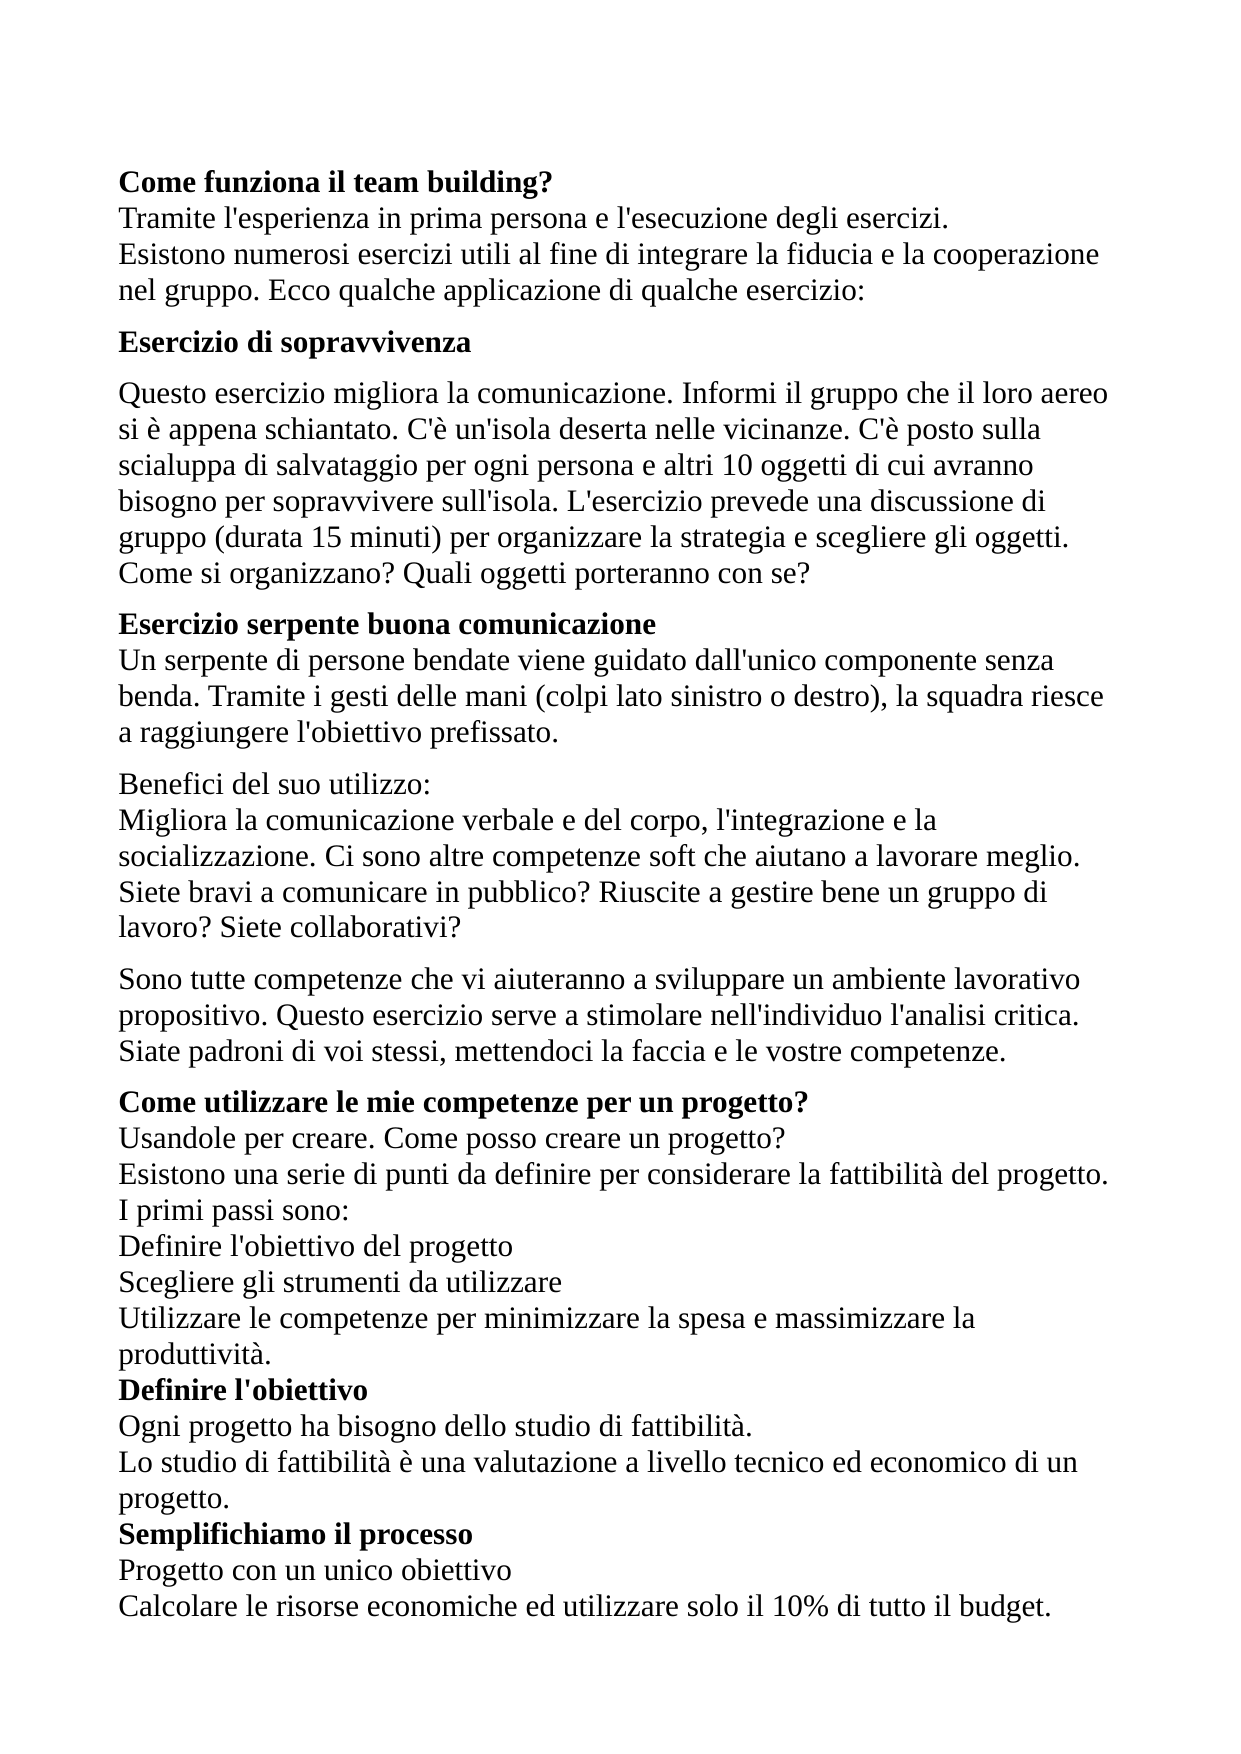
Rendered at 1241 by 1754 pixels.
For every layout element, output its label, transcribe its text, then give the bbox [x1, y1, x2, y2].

text Definire l'obiettivo [118, 1371, 1122, 1407]
text Come utilizzare le mie competenze per un progetto? [118, 1084, 1122, 1120]
text Calcolare le risorse economiche ed utilizzare solo il 10% di tutto il budget. [118, 1587, 1122, 1623]
text Progetto con un unico obiettivo [118, 1551, 1122, 1587]
text Lo studio di fattibilità è una valutazione a livello tecnico ed economico di un progetto. [118, 1443, 1122, 1515]
text Come funziona il team building? Tramite l'esperienza in prima persona e l'esecuzione degli esercizi. Esistono numerosi esercizi utili al fine di integrare la fiducia e la cooperazione nel gruppo. Ecco qualche applicazione di qualche esercizio: [118, 163, 1122, 307]
text Esercizio serpente buona comunicazione Un serpente di persone bendate viene guidato dall'unico componente senza benda. Tramite i gesti delle mani (colpi lato sinistro o destro), la squadra riesce a raggiungere l'obiettivo prefissato. [118, 606, 1122, 749]
text Ogni progetto ha bisogno dello studio di fattibilità. [118, 1407, 1122, 1443]
text I primi passi sono: [118, 1192, 1122, 1227]
text Esistono una serie di punti da definire per considerare la fattibilità del progetto. [118, 1156, 1122, 1192]
text Semplifichiamo il processo [118, 1515, 1122, 1551]
text Benefici del suo utilizzo: Migliora la comunicazione verbale e del corpo, l'integrazione e la socializzazione. Ci sono altre competenze soft che aiutano a lavorare meglio. Siete bravi a comunicare in pubblico? Riuscite a gestire bene un gruppo di lavoro? Siete collaborativi? [118, 765, 1122, 945]
text Questo esercizio migliora la comunicazione. Informi il gruppo che il loro aereo si è appena schiantato. C'è un'isola deserta nelle vicinanze. C'è posto sulla scialuppa di salvataggio per ogni persona e altri 10 oggetti di cui avranno bisogno per sopravvivere sull'isola. L'esercizio prevede una discussione di gruppo (durata 15 minuti) per organizzare la strategia e scegliere gli oggetti. Come si organizzano? Quali oggetti porteranno con se? [118, 374, 1122, 590]
text Sono tutte competenze che vi aiuteranno a sviluppare un ambiente lavorativo propositivo. Questo esercizio serve a stimolare nell'individuo l'analisi critica. Siate padroni di voi stessi, mettendoci la faccia e le vostre competenze. [118, 960, 1122, 1068]
text Esercizio di sopravvivenza [118, 323, 1122, 359]
text Definire l'obiettivo del progetto [118, 1227, 1122, 1263]
text Usandole per creare. Come posso creare un progetto? [118, 1120, 1122, 1156]
text Utilizzare le competenze per minimizzare la spesa e massimizzare la produttività. [118, 1299, 1122, 1371]
text Scegliere gli strumenti da utilizzare [118, 1263, 1122, 1299]
